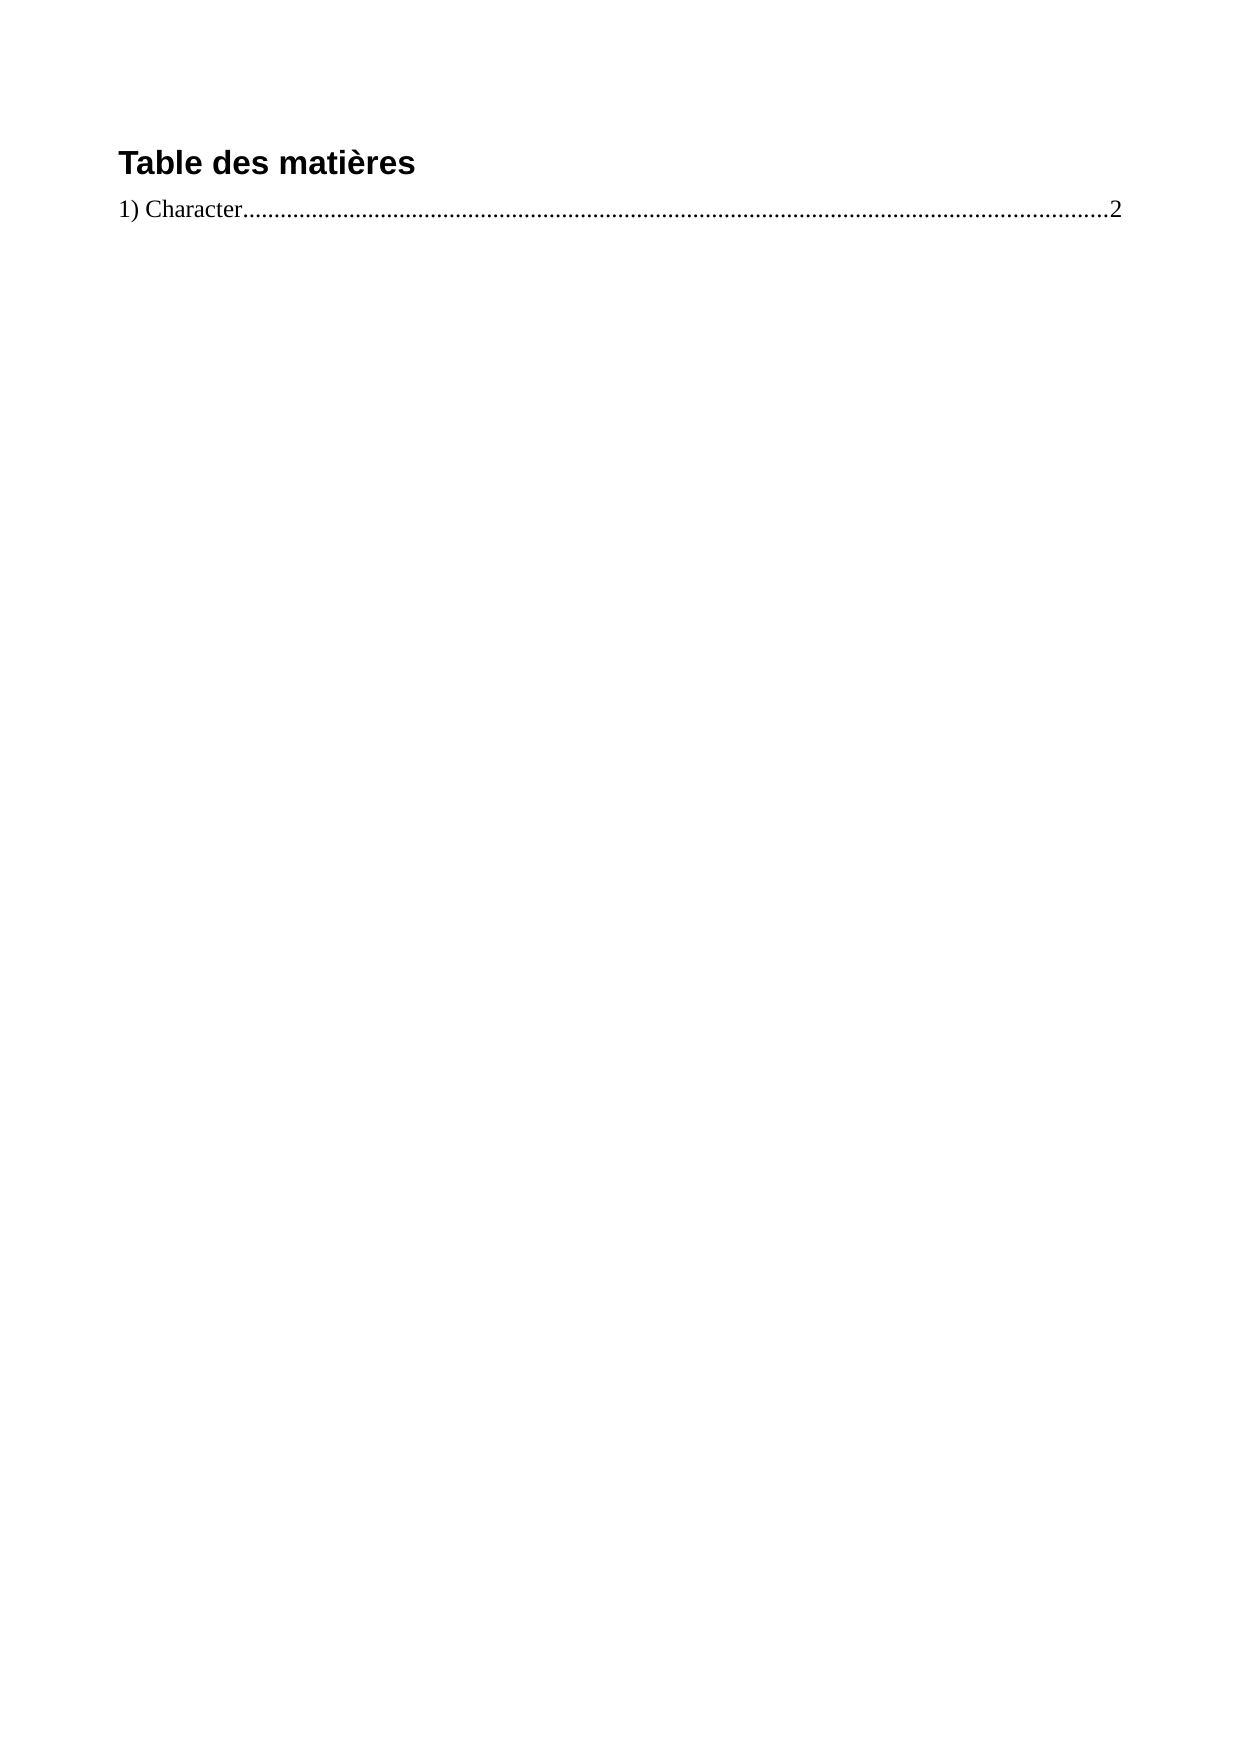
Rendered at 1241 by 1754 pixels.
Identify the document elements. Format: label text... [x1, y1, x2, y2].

text 1) Character 2 [118, 194, 1122, 223]
subtitle Table des matières [118, 143, 1122, 182]
